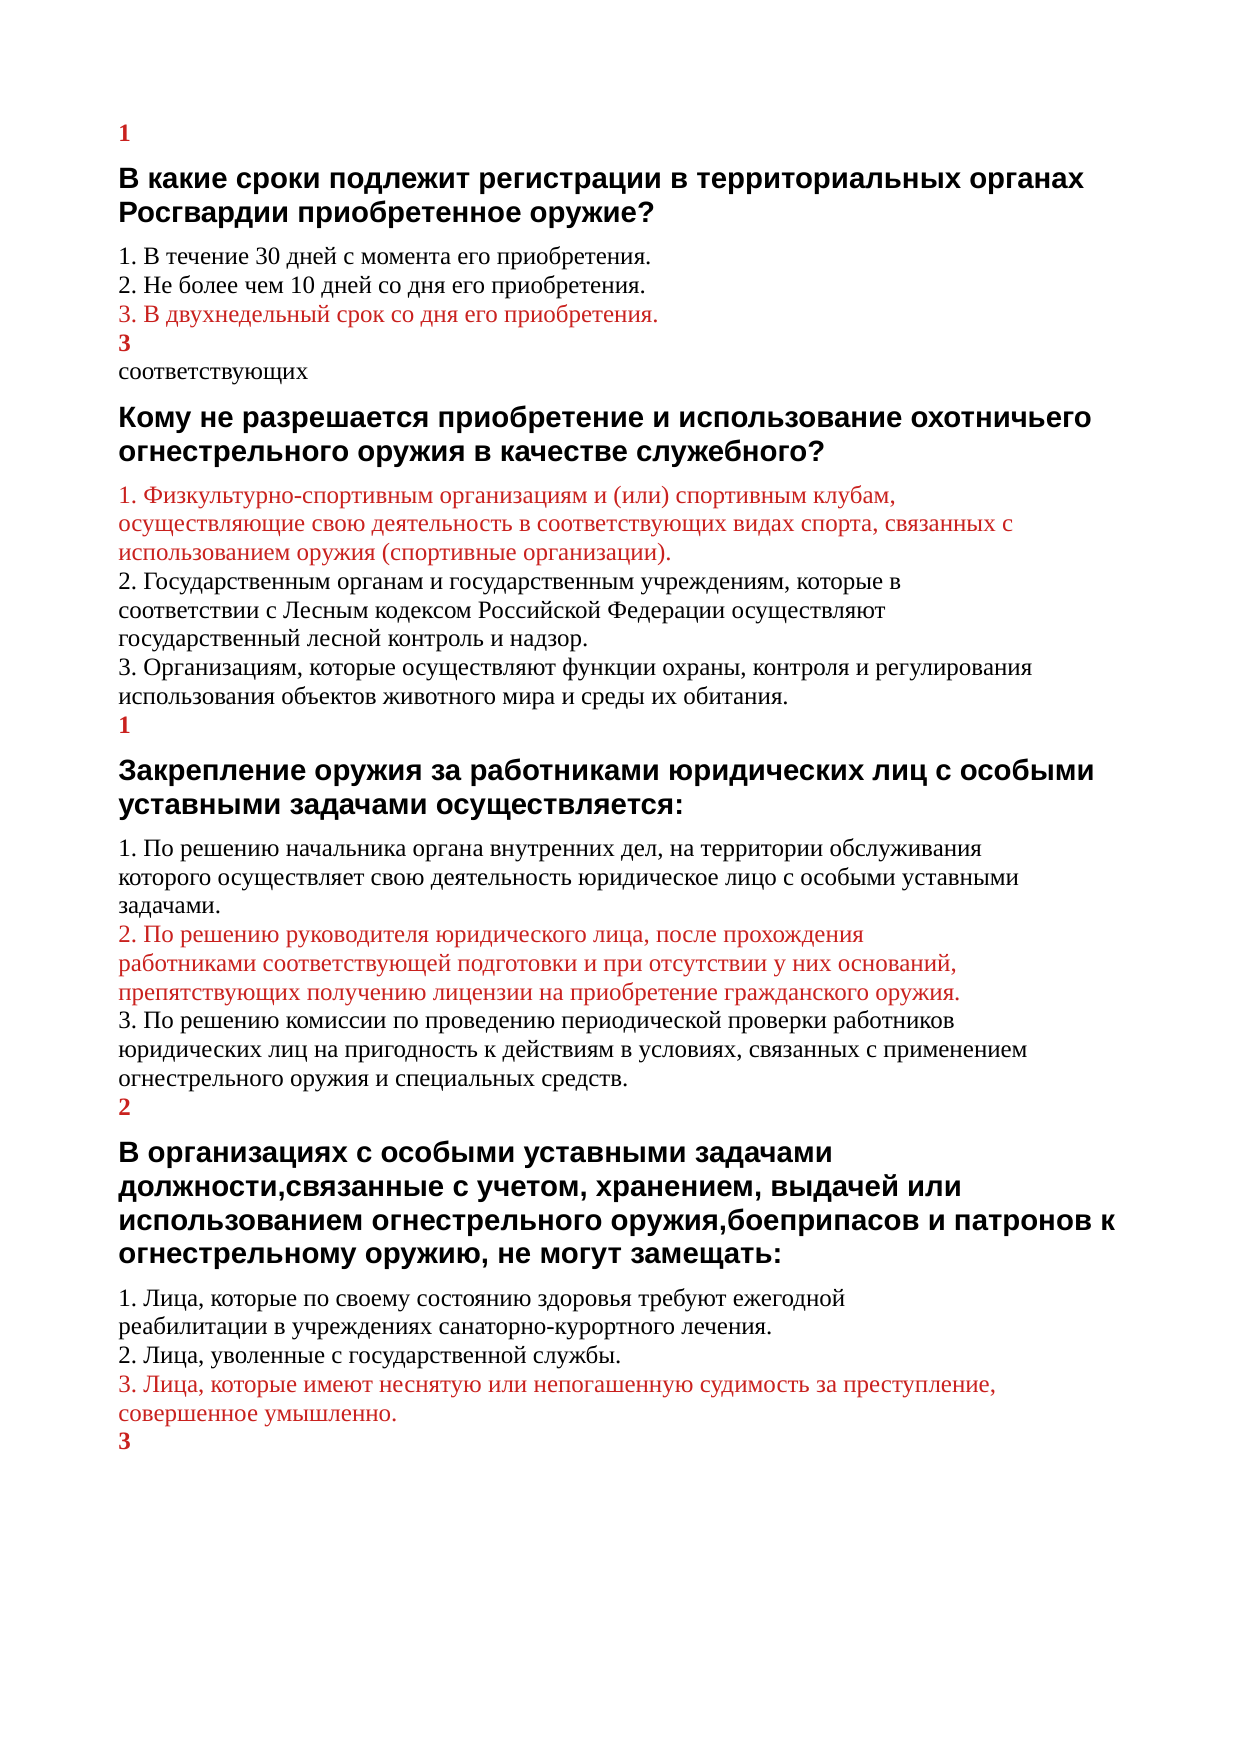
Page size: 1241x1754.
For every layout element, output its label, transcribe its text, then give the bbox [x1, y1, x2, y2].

text 2. Государственным органам и государственным учреждениям, которые в [118, 566, 1122, 595]
text 3 [118, 328, 1122, 356]
text огнестрельного оружия и специальных средств. [118, 1063, 1122, 1092]
text 1 [118, 118, 1122, 147]
text 1. Лица, которые по своему состоянию здоровья требуют ежегодной [118, 1283, 1122, 1311]
text работниками соответствующей подготовки и при отсутствии у них оснований, [118, 948, 1122, 977]
text которого осуществляет свою деятельность юридическое лицо с особыми уставными [118, 862, 1122, 891]
text 2. Лица, уволенные с государственной службы. [118, 1340, 1122, 1369]
text государственный лесной контроль и надзор. [118, 623, 1122, 652]
text 2. Не более чем 10 дней со дня его приобретения. [118, 270, 1122, 299]
subtitle В какие сроки подлежит регистрации в территориальных органах Росгвардии приобретенное оружие? [118, 161, 1122, 229]
text соответствии с Лесным кодексом Российской Федерации осуществляют [118, 595, 1122, 623]
text 3. По решению комиссии по проведению периодической проверки работников [118, 1006, 1122, 1034]
text соответствующих [118, 356, 1122, 385]
text осуществляющие свою деятельность в соответствующих видах спорта, связанных с [118, 508, 1122, 537]
subtitle В организациях с особыми уставными задачами должности,связанные с учетом, хранением, выдачей или использованием огнестрельного оружия,боеприпасов и патронов к огнестрельному оружию, не могут замещать: [118, 1135, 1122, 1270]
text 3 [118, 1426, 1122, 1455]
text 1. По решению начальника органа внутренних дел, на территории обслуживания [118, 833, 1122, 862]
subtitle Кому не разрешается приобретение и использование охотничьего огнестрельного оружия в качестве служебного? [118, 400, 1122, 467]
text реабилитации в учреждениях санаторно-курортного лечения. [118, 1311, 1122, 1340]
text использованием оружия (спортивные организации). [118, 537, 1122, 566]
text задачами. [118, 891, 1122, 919]
text 2 [118, 1092, 1122, 1121]
text препятствующих получению лицензии на приобретение гражданского оружия. [118, 977, 1122, 1006]
text 1. В течение 30 дней с момента его приобретения. [118, 241, 1122, 270]
text 1. Физкультурно-спортивным организациям и (или) спортивным клубам, [118, 480, 1122, 508]
text 3. Лица, которые имеют неснятую или непогашенную судимость за преступление, совершенное умышленно. [118, 1369, 1122, 1426]
text юридических лиц на пригодность к действиям в условиях, связанных с применением [118, 1034, 1122, 1063]
subtitle Закрепление оружия за работниками юридических лиц с особыми уставными задачами осуществляется: [118, 753, 1122, 821]
text 2. По решению руководителя юридического лица, после прохождения [118, 919, 1122, 948]
text 3. В двухнедельный срок со дня его приобретения. [118, 299, 1122, 328]
text 3. Организациям, которые осуществляют функции охраны, контроля и регулирования использования объектов животного мира и среды их обитания. [118, 652, 1122, 710]
text 1 [118, 710, 1122, 738]
